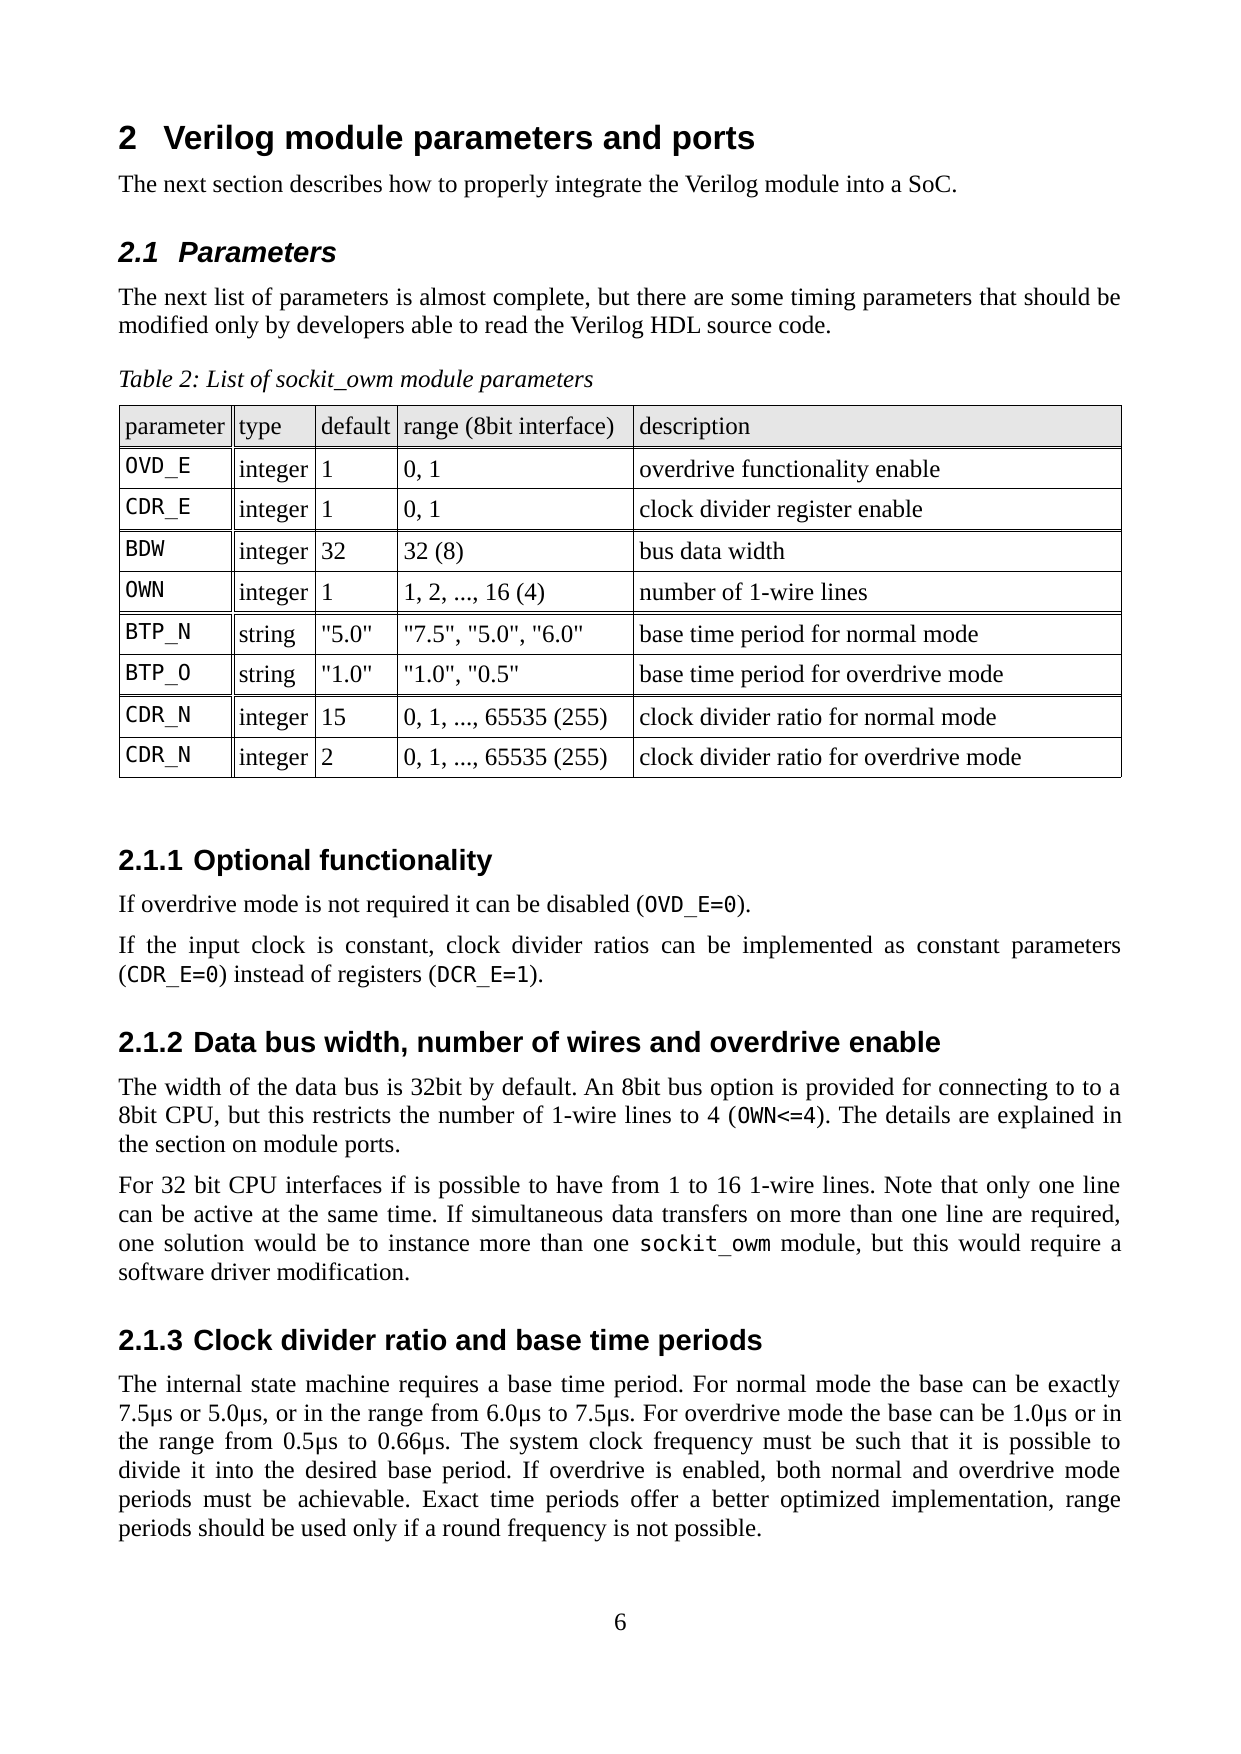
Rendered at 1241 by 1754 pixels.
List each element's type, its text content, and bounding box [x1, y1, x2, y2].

table_cell BDW [120, 532, 231, 571]
table_cell BTP_N [120, 615, 231, 654]
table_cell string [235, 655, 315, 694]
text For 32 bit CPU interfaces if is possible to have from 1 to 16 1-wire lines. Note that only one line can be active at the same time. If simultaneous data transfers on more than one line are required, one solution would be to instance more than one sockit_owm module, but this would require a software driver modification. [118, 1170, 1122, 1285]
subtitle Optional functionality [118, 843, 1122, 877]
table_cell integer [235, 532, 315, 571]
table_cell 15 [316, 697, 397, 737]
table_cell 1 [316, 572, 397, 611]
table_cell bus data width [634, 532, 1121, 571]
table_cell 0, 1 [398, 489, 633, 528]
table_header parameter [120, 406, 231, 446]
table_header type [235, 406, 315, 446]
table_cell "7.5", "5.0", "6.0" [398, 615, 633, 654]
table_cell number of 1-wire lines [634, 572, 1121, 611]
table_cell BTP_O [120, 655, 231, 694]
table_cell clock divider register enable [634, 489, 1121, 528]
table_cell OWN [120, 572, 231, 611]
table_header description [634, 406, 1121, 446]
subtitle Parameters [118, 236, 1122, 269]
table_cell integer [235, 697, 315, 737]
table_cell integer [235, 449, 315, 488]
text If the input clock is constant, clock divider ratios can be implemented as constant parameters (CDR_E=0) instead of registers (DCR_E=1). [118, 931, 1122, 988]
text Table 2: List of sockit_owm module parameters [118, 364, 1122, 393]
table_cell 1 [316, 489, 397, 528]
table_cell CDR_E [120, 489, 231, 528]
table_cell integer [235, 572, 315, 611]
table_cell OVD_E [120, 449, 231, 488]
text The next list of parameters is almost complete, but there are some timing parameters that should be modified only by developers able to read the Verilog HDL source code. [118, 282, 1122, 339]
table_cell 0, 1, ..., 65535 (255) [398, 697, 633, 737]
table_header range (8bit interface) [398, 406, 633, 446]
table_cell 32 (8) [398, 532, 633, 571]
table_cell CDR_N [120, 738, 231, 777]
text If overdrive mode is not required it can be disabled (OVD_E=0). [118, 889, 1122, 918]
subtitle Data bus width, number of wires and overdrive enable [118, 1026, 1122, 1059]
table_cell 1 [316, 449, 397, 488]
table_cell clock divider ratio for overdrive mode [634, 738, 1121, 777]
table_cell clock divider ratio for normal mode [634, 697, 1121, 737]
table_cell 0, 1, ..., 65535 (255) [398, 738, 633, 777]
subtitle Clock divider ratio and base time periods [118, 1323, 1122, 1356]
text The next section describes how to properly integrate the Verilog module into a SoC. [118, 169, 1122, 198]
table_cell 1, 2, ..., 16 (4) [398, 572, 633, 611]
table_cell overdrive functionality enable [634, 449, 1121, 488]
table_cell 32 [316, 532, 397, 571]
table_cell 0, 1 [398, 449, 633, 488]
table_cell string [235, 615, 315, 654]
table_cell integer [235, 738, 315, 777]
subtitle Verilog module parameters and ports [118, 118, 1122, 157]
text The width of the data bus is 32bit by default. An 8bit bus option is provided for connecting to to a 8bit CPU, but this restricts the number of 1-wire lines to 4 (OWN<=4). The details are explained in the section on module ports. [118, 1072, 1122, 1158]
table_cell CDR_N [120, 697, 231, 737]
table_cell integer [235, 489, 315, 528]
table_cell base time period for overdrive mode [634, 655, 1121, 694]
table_cell "1.0", "0.5" [398, 655, 633, 694]
table_cell 2 [316, 738, 397, 777]
table_header default [316, 406, 397, 446]
table_cell "5.0" [316, 615, 397, 654]
table_cell base time period for normal mode [634, 615, 1121, 654]
text The internal state machine requires a base time period. For normal mode the base can be exactly 7.5μs or 5.0μs, or in the range from 6.0μs to 7.5μs. For overdrive mode the base can be 1.0μs or in the range from 0.5μs to 0.66μs. The system clock frequency must be such that it is possible to divide it into the desired base period. If overdrive is enabled, both normal and overdrive mode periods must be achievable. Exact time periods offer a better optimized implementation, range periods should be used only if a round frequency is not possible. [118, 1369, 1122, 1541]
table_cell "1.0" [316, 655, 397, 694]
